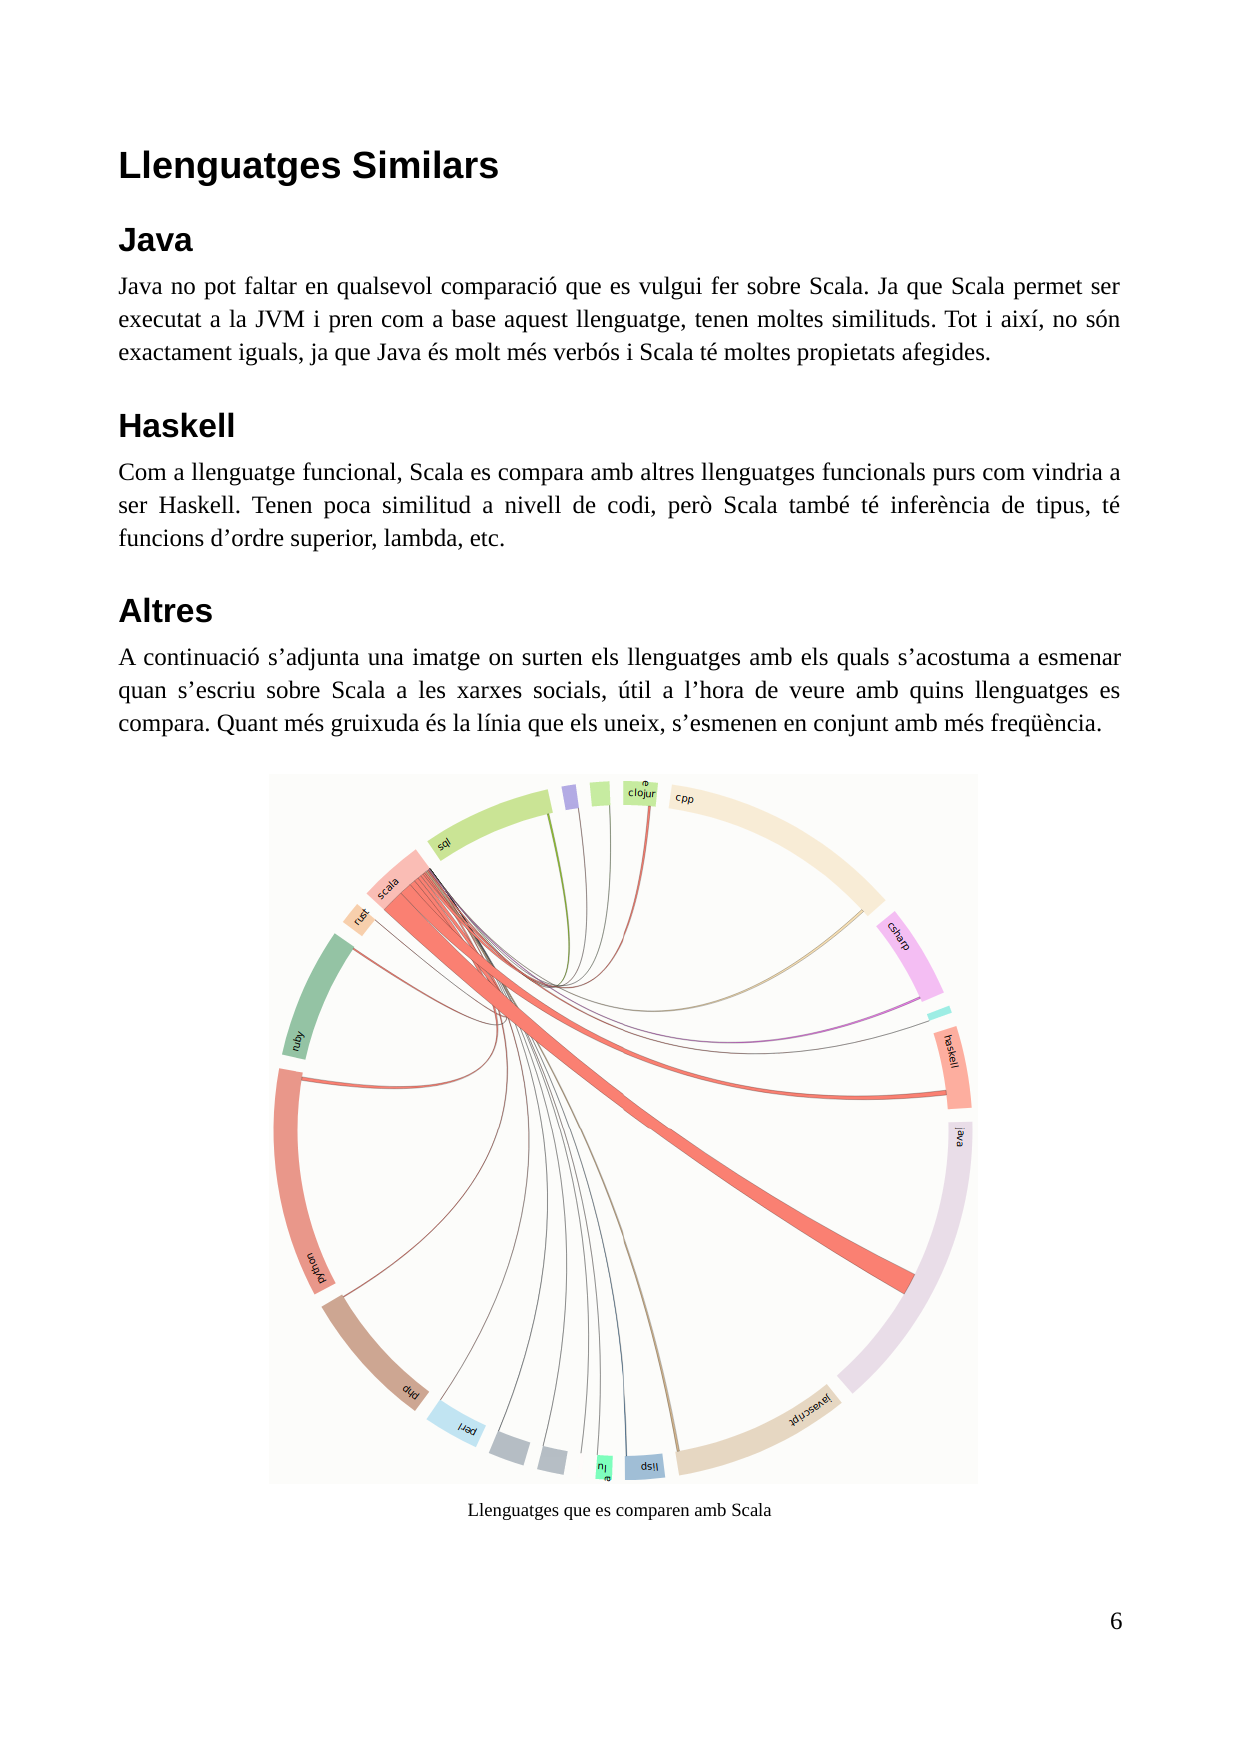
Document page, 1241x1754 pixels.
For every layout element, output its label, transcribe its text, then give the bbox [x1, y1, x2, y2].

subtitle Altres [118, 591, 1122, 630]
text A continuació s’adjunta una imatge on surten els llenguatges amb els quals s’acostuma a esmenar quan s’escriu sobre Scala a les xarxes socials, útil a l’hora de veure amb quins llenguatges es compara. Quant més gruixuda és la línia que els uneix, s’esmenen en conjunt amb més freqüència. [118, 642, 1122, 737]
text Com a llenguatge funcional, Scala es compara amb altres llenguatges funcionals purs com vindria a ser Haskell. Tenen poca similitud a nivell de codi, però Scala també té inferència de tipus, té funcions d’ordre superior, lambda, etc. [118, 457, 1122, 552]
subtitle Haskell [118, 406, 1122, 444]
subtitle Java [118, 220, 1122, 259]
text Java no pot faltar en qualsevol comparació que es vulgui fer sobre Scala. Ja que Scala permet ser executat a la JVM i pren com a base aquest llenguatge, tenen moltes similituds. Tot i així, no són exactament iguals, ja que Java és molt més verbós i Scala té moltes propietats afegides. [118, 271, 1122, 366]
picture [269, 774, 978, 1484]
subtitle Llenguatges Similars [118, 143, 1122, 187]
